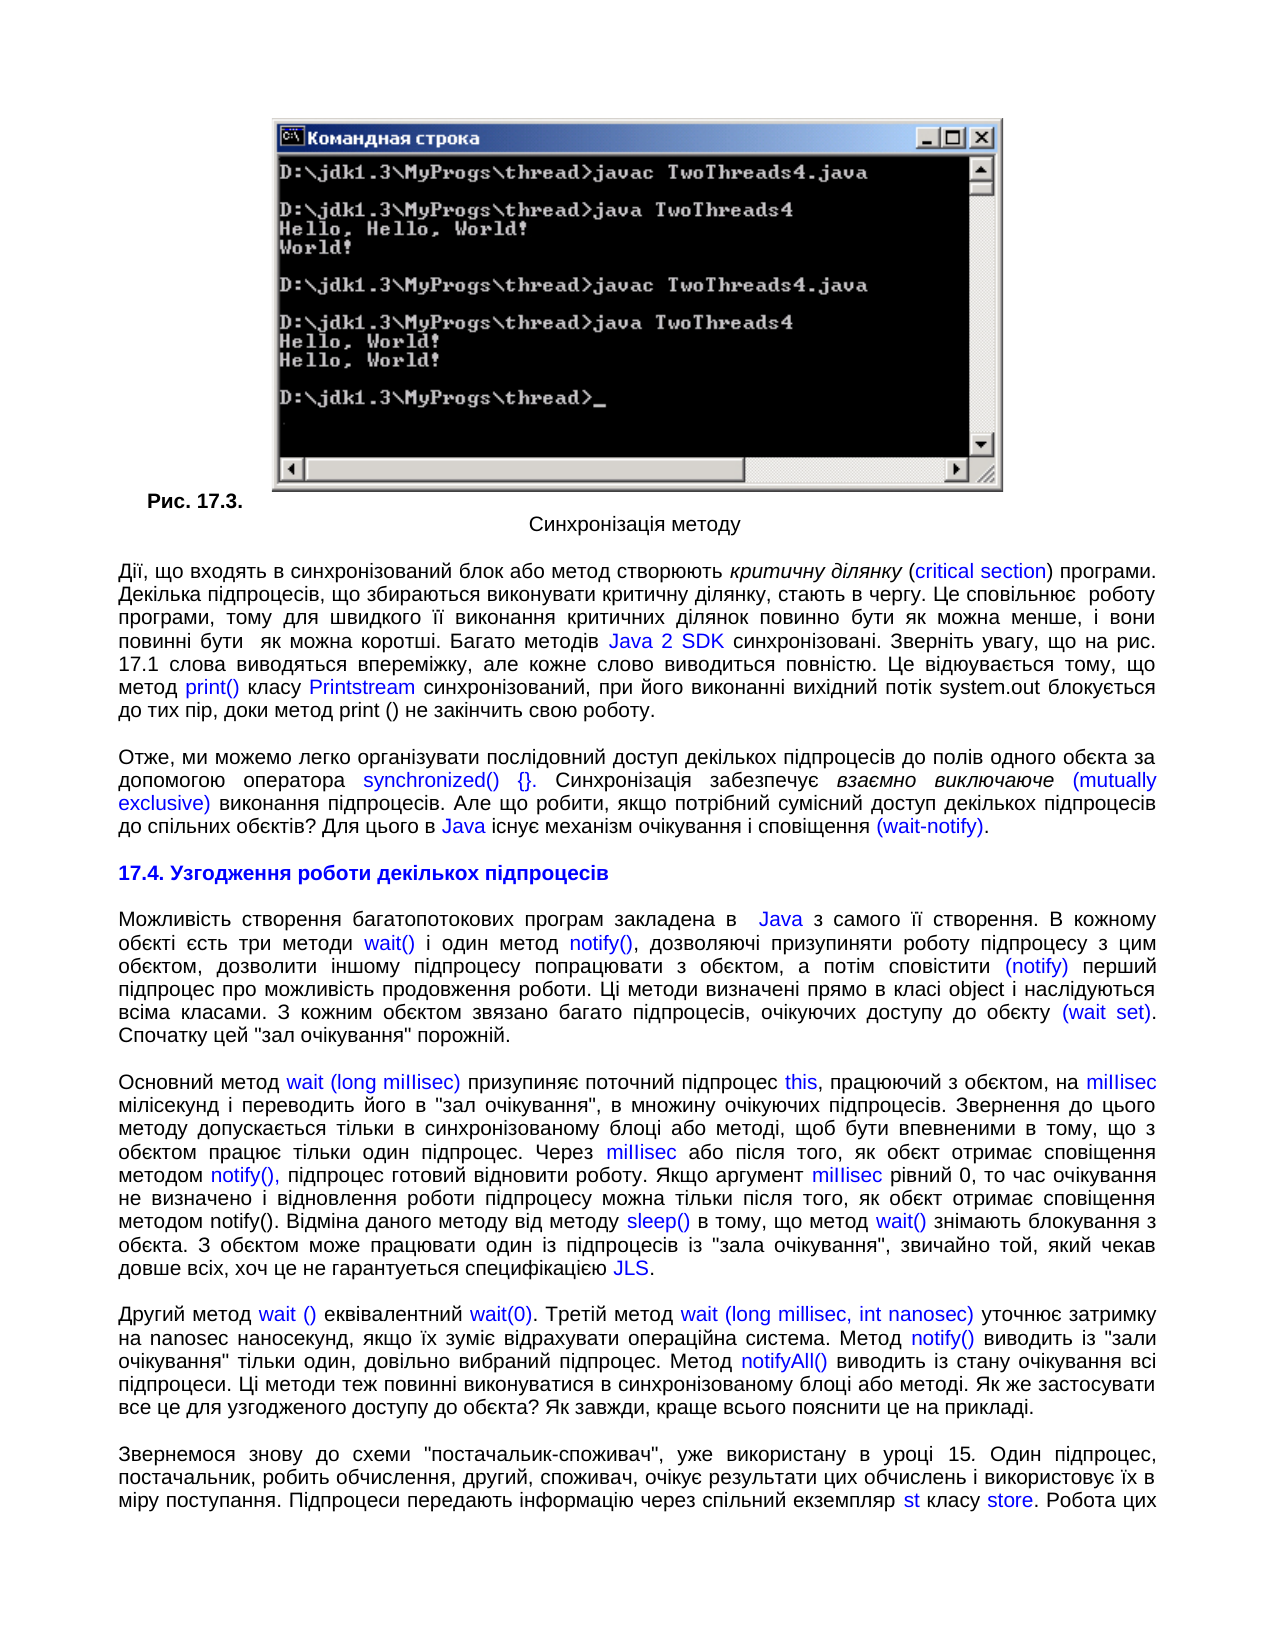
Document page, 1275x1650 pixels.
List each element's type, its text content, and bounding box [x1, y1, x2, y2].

text Дії, що входять в синхронізований блок або метод створюють критичну ділянку (critical section) програми. Декілька підпроцесів, що збираються виконувати критичну ділянку, стають в чергу. Це сповільнює роботу програми, тому для швидкого її виконання критичних ділянок повинно бути як можна менше, і вони повинні бути як можна коротші. Багато методів Java 2 SDK синхронізовані. Зверніть увагу, що на рис. 17.1 слова виводяться впереміжку, але кожне слово виводиться повністю. Це відюувається тому, що метод print() класу Printstream синхронізований, при його виконанні вихідний потік system.out блокується до тих пір, доки метод print () не закінчить свою роботу. [118, 559, 1157, 722]
text Звернемося знову до схеми "постачальик-споживач", уже використану в уроці 15. Один підпроцес, постачальник, робить обчислення, другий, споживач, очікує результати цих обчислень і використовує їх в міру поступання. Підпроцеси передають інформацію через спільний екземпляр st класу store. Робота цих [118, 1442, 1157, 1512]
text Другий метод wait () еквівалентний wait(0). Третій метод wait (long millisec, int nanosec) уточнює затримку на nanosec наносекунд, якщо їх зуміє відрахувати операційна система. Метод notify() виводить із "зали очікування" тільки один, довільно вибраний підпроцес. Метод notifyAll() виводить із стану очікування всі підпроцеси. Ці методи теж повинні виконуватися в синхронізованому блоці або методі. Як же застосувати все це для узгодженого доступу до обєкта? Як завжди, краще всього пояснити це на прикладі. [118, 1303, 1157, 1419]
text Можливість створення багатопотокових програм закладена в Java з самого її створення. В кожному обєкті єсть три методи wait() і один метод notify(), дозволяючі призупиняти роботу підпроцесу з цим обєктом, дозволити іншому підпроцесу попрацювати з обєктом, а потім сповістити (notify) перший підпроцес про можливість продовження роботи. Ці методи визначені прямо в класі object і наслідуються всіма класами. З кожним обєктом звязано багато підпроцесів, очікуючих доступу до обєкту (wait set). Спочатку цей "зал очікування" порожній. [118, 908, 1157, 1047]
picture [271, 118, 1004, 492]
text Рис. 17.3. Синхронізація методу [118, 490, 1157, 536]
text Отже, ми можемо легко організувати послідовний доступ декількох підпроцесів до полів одного обєкта за допомогою оператора synchronized() {}. Синхронізація забезпечує взаємно виключаюче (mutually exclusive) виконання підпроцесів. Але що робити, якщо потрібний сумісний доступ декількох підпроцесів до спільних обєктів? Для цього в Java існує механізм очікування і сповіщення (wait-notify). [118, 745, 1157, 838]
text 17.4. Узгодження роботи декількох підпроцесів [118, 861, 1157, 885]
text Основний метод wait (long miІІisec) призупиняє поточний підпроцес this, працюючий з обєктом, на miІІisec мілісекунд і переводить його в "зал очікування", в множину очікуючих підпроцесів. Звернення до цього методу допускається тільки в синхронізованому блоці або методі, щоб бути впевненими в тому, що з обєктом працює тільки один підпроцес. Через miІІisec або після того, як обєкт отримає сповіщення методом notify(), підпроцес готовий відновити роботу. Якщо аргумент miІІisec рівний 0, то час очікування не визначено і відновлення роботи підпроцесу можна тільки після того, як обєкт отримає сповіщення методом notify(). Відміна даного методу від методу sleep() в тому, що метод wait() знімають блокування з обєкта. З обєктом може працювати один із підпроцесів із "зала очікування", звичайно той, який чекав довше всіх, хоч це не гарантуеться специфікацією JLS. [118, 1071, 1157, 1279]
